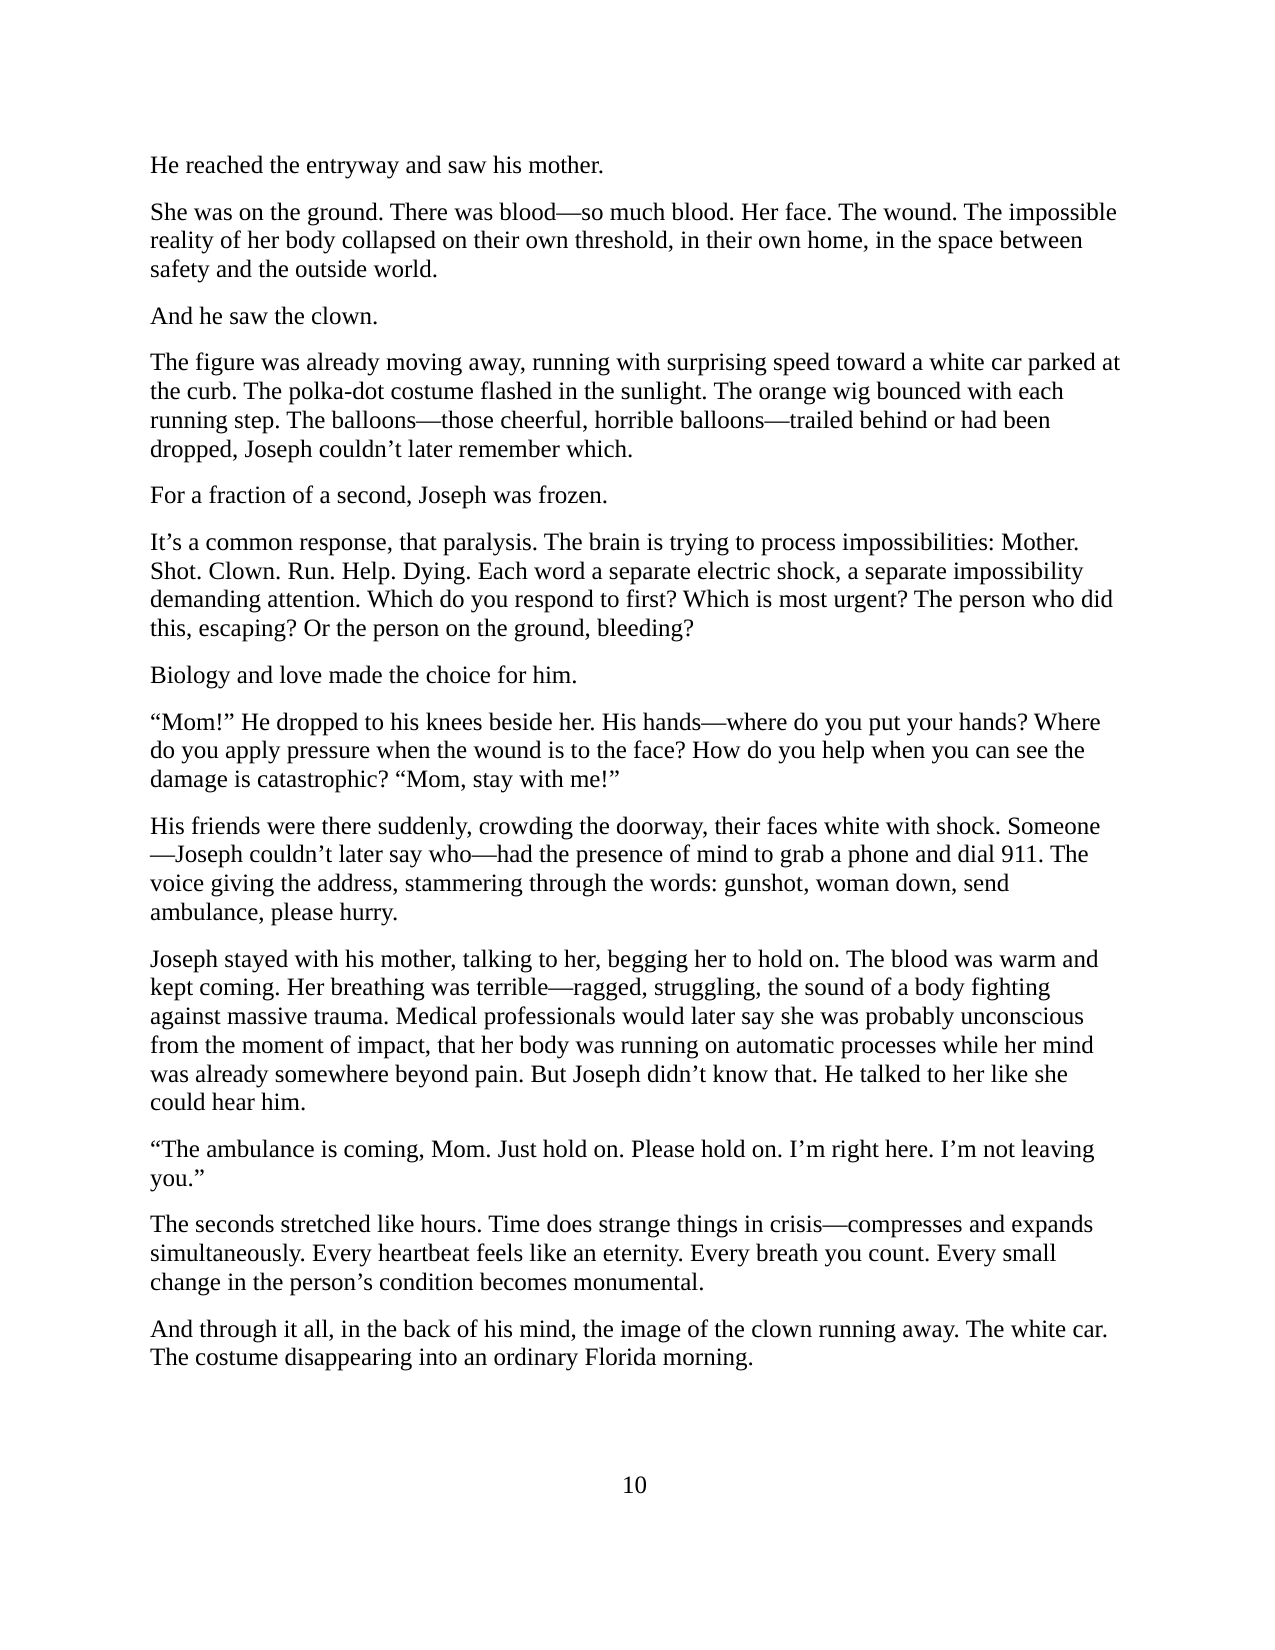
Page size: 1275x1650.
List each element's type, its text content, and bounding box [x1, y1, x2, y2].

text “Mom!” He dropped to his knees beside her. His hands—where do you put your hands? Where do you apply pressure when the wound is to the face? How do you help when you can see the damage is catastrophic? “Mom, stay with me!” [150, 707, 1125, 793]
text And through it all, in the back of his mind, the image of the clown running away. The white car. The costume disappearing into an ordinary Florida morning. [150, 1314, 1125, 1371]
text And he saw the clown. [150, 301, 1125, 329]
text It’s a common response, that paralysis. The brain is trying to process impossibilities: Mother. Shot. Clown. Run. Help. Dying. Each word a separate electric shock, a separate impossibility demanding attention. Which do you respond to first? Which is most urgent? The person who did this, escaping? Or the person on the ground, bleeding? [150, 527, 1125, 642]
text His friends were there suddenly, crowding the doorway, their faces white with shock. Someone—Joseph couldn’t later say who—had the presence of mind to grab a phone and dial 911. The voice giving the address, stammering through the words: gunshot, woman down, send ambulance, please hurry. [150, 811, 1125, 926]
text The figure was already moving away, running with surprising speed toward a white car parked at the curb. The polka-dot costume flashed in the sunlight. The orange wig bounced with each running step. The balloons—those cheerful, horrible balloons—trailed behind or had been dropped, Joseph couldn’t later remember which. [150, 347, 1125, 462]
text “The ambulance is coming, Mom. Just hold on. Please hold on. I’m right here. I’m not leaving you.” [150, 1134, 1125, 1192]
text She was on the ground. There was blood—so much blood. Her face. The wound. The impossible reality of her body collapsed on their own threshold, in their own home, in the space between safety and the outside world. [150, 197, 1125, 283]
text Joseph stayed with his mother, talking to her, begging her to hold on. The blood was warm and kept coming. Her breathing was terrible—ragged, struggling, the sound of a body fighting against massive trauma. Medical professionals would later say she was probably unconscious from the moment of impact, that her body was running on automatic processes while her mind was already somewhere beyond pain. But Joseph didn’t know that. He talked to her like she could hear him. [150, 944, 1125, 1116]
text The seconds stretched like hours. Time does strange things in crisis—compresses and expands simultaneously. Every heartbeat feels like an eternity. Every breath you count. Every small change in the person’s condition becomes monumental. [150, 1209, 1125, 1296]
text He reached the entryway and saw his mother. [150, 150, 1125, 179]
text Biology and love made the choice for him. [150, 660, 1125, 689]
text For a fraction of a second, Joseph was frozen. [150, 480, 1125, 509]
